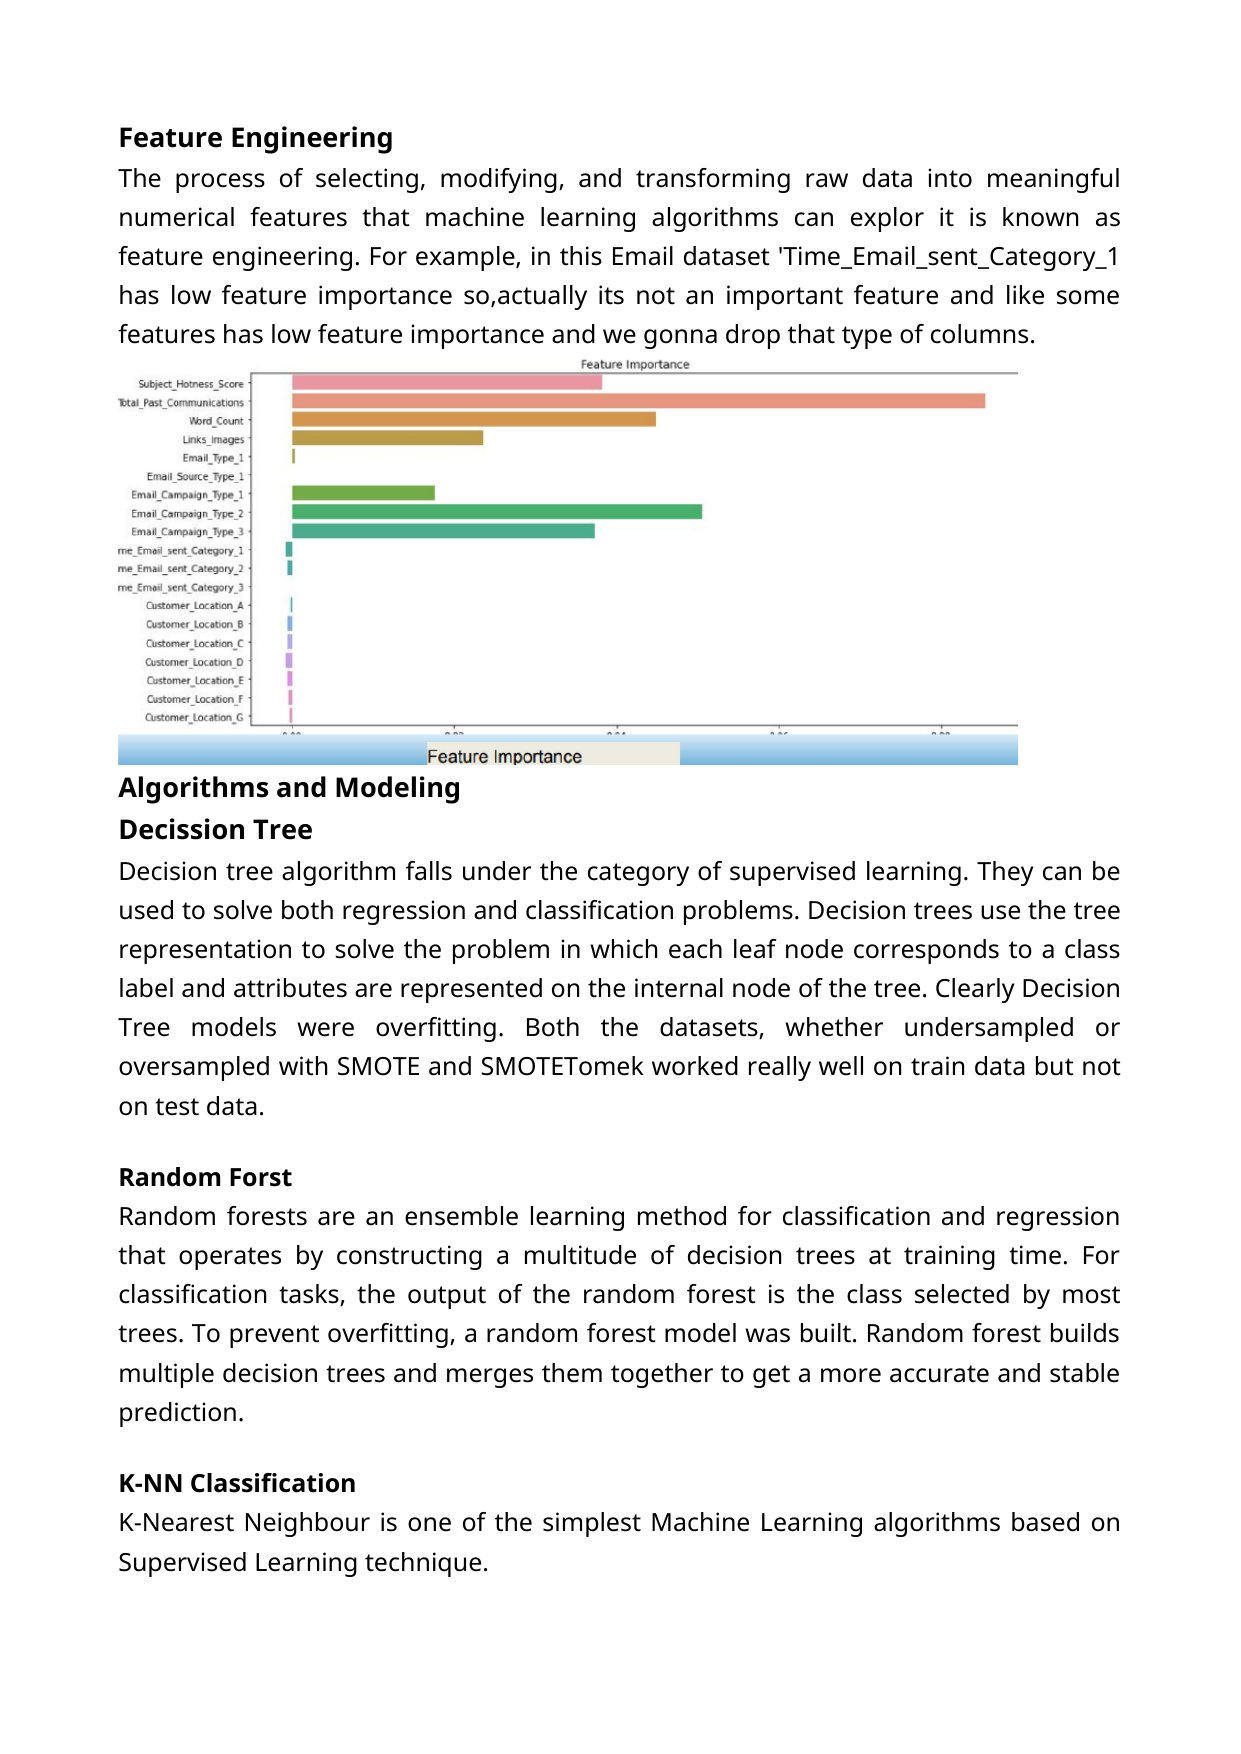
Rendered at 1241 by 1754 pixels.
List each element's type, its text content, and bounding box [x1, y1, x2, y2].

text Decission Tree [118, 811, 1122, 848]
text Feature Engineering [118, 118, 1122, 155]
text K-Nearest Neighbour is one of the simplest Machine Learning algorithms based on Supervised Learning technique. [118, 1505, 1122, 1578]
text Algorithms and Modeling [118, 768, 1122, 805]
text K-NN Classification [118, 1466, 1122, 1500]
text Random forests are an ensemble learning method for classification and regression that operates by constructing a multitude of decision trees at training time. For classification tasks, the output of the random forest is the class selected by most trees. To prevent overfitting, a random forest model was built. Random forest builds multiple decision trees and merges them together to get a more accurate and stable prediction. [118, 1199, 1122, 1428]
text The process of selecting, modifying, and transforming raw data into meaningful numerical features that machine learning algorithms can explor it is known as feature engineering. For example, in this Email dataset 'Time_Email_sent_Category_1 has low feature importance so,actually its not an important feature and like some features has low feature importance and we gonna drop that type of columns. [118, 161, 1122, 351]
text Decision tree algorithm falls under the category of supervised learning. They can be used to solve both regression and classification problems. Decision trees use the tree representation to solve the problem in which each leaf node corresponds to a class label and attributes are represented on the internal node of the tree. Clearly Decision Tree models were overfitting. Both the datasets, whether undersampled or oversampled with SMOTE and SMOTETomek worked really well on train data but not on test data. [118, 853, 1122, 1122]
text Random Forst [118, 1159, 1122, 1193]
